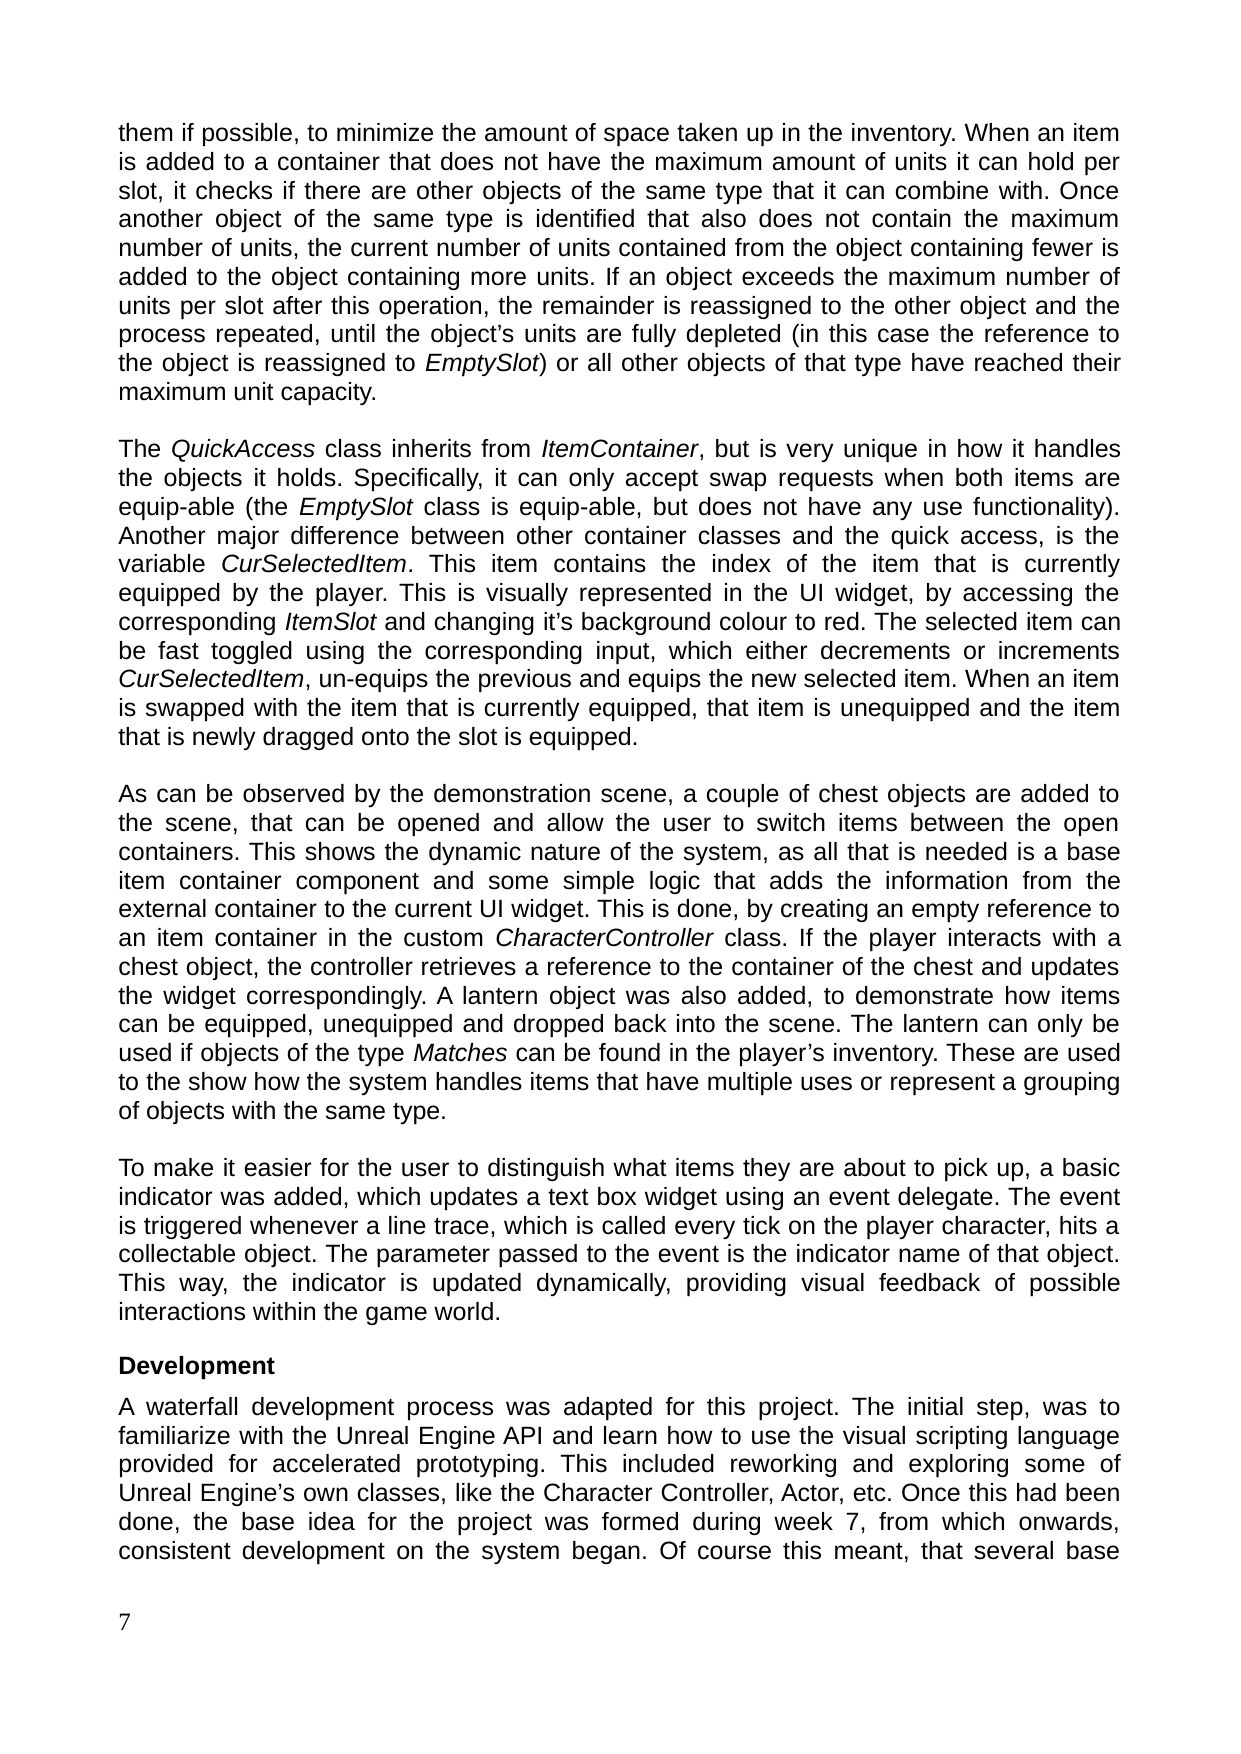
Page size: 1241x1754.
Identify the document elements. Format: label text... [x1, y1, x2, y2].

text The QuickAccess class inherits from ItemContainer, but is very unique in how it handles the objects it holds. Specifically, it can only accept swap requests when both items are equip-able (the EmptySlot class is equip-able, but does not have any use functionality). Another major difference between other container classes and the quick access, is the variable CurSelectedItem. This item contains the index of the item that is currently equipped by the player. This is visually represented in the UI widget, by accessing the corresponding ItemSlot and changing it’s background colour to red. The selected item can be fast toggled using the corresponding input, which either decrements or increments CurSelectedItem, un-equips the previous and equips the new selected item. When an item is swapped with the item that is currently equipped, that item is unequipped and the item that is newly dragged onto the slot is equipped. [118, 434, 1122, 751]
text A waterfall development process was adapted for this project. The initial step, was to familiarize with the Unreal Engine API and learn how to use the visual scripting language provided for accelerated prototyping. This included reworking and exploring some of Unreal Engine’s own classes, like the Character Controller, Actor, etc. Once this had been done, the base idea for the project was formed during week 7, from which onwards, consistent development on the system began. Of course this meant, that several base [118, 1392, 1122, 1564]
text them if possible, to minimize the amount of space taken up in the inventory. When an item is added to a container that does not have the maximum amount of units it can hold per slot, it checks if there are other objects of the same type that it can combine with. Once another object of the same type is identified that also does not contain the maximum number of units, the current number of units contained from the object containing fewer is added to the object containing more units. If an object exceeds the maximum number of units per slot after this operation, the remainder is reassigned to the other object and the process repeated, until the object’s units are fully depleted (in this case the reference to the object is reassigned to EmptySlot) or all other objects of that type have reached their maximum unit capacity. [118, 118, 1122, 406]
text As can be observed by the demonstration scene, a couple of chest objects are added to the scene, that can be opened and allow the user to switch items between the open containers. This shows the dynamic nature of the system, as all that is needed is a base item container component and some simple logic that adds the information from the external container to the current UI widget. This is done, by creating an empty reference to an item container in the custom CharacterController class. If the player interacts with a chest object, the controller retrieves a reference to the container of the chest and updates the widget correspondingly. A lantern object was also added, to demonstrate how items can be equipped, unequipped and dropped back into the scene. The lantern can only be used if objects of the type Matches can be found in the player’s inventory. These are used to the show how the system handles items that have multiple uses or represent a grouping of objects with the same type. [118, 779, 1122, 1124]
text To make it easier for the user to distinguish what items they are about to pick up, a basic indicator was added, which updates a text box widget using an event delegate. The event is triggered whenever a line trace, which is called every tick on the player character, hits a collectable object. The parameter passed to the event is the indicator name of that object. This way, the indicator is updated dynamically, providing visual feedback of possible interactions within the game world. [118, 1153, 1122, 1326]
subtitle Development [118, 1351, 1122, 1379]
